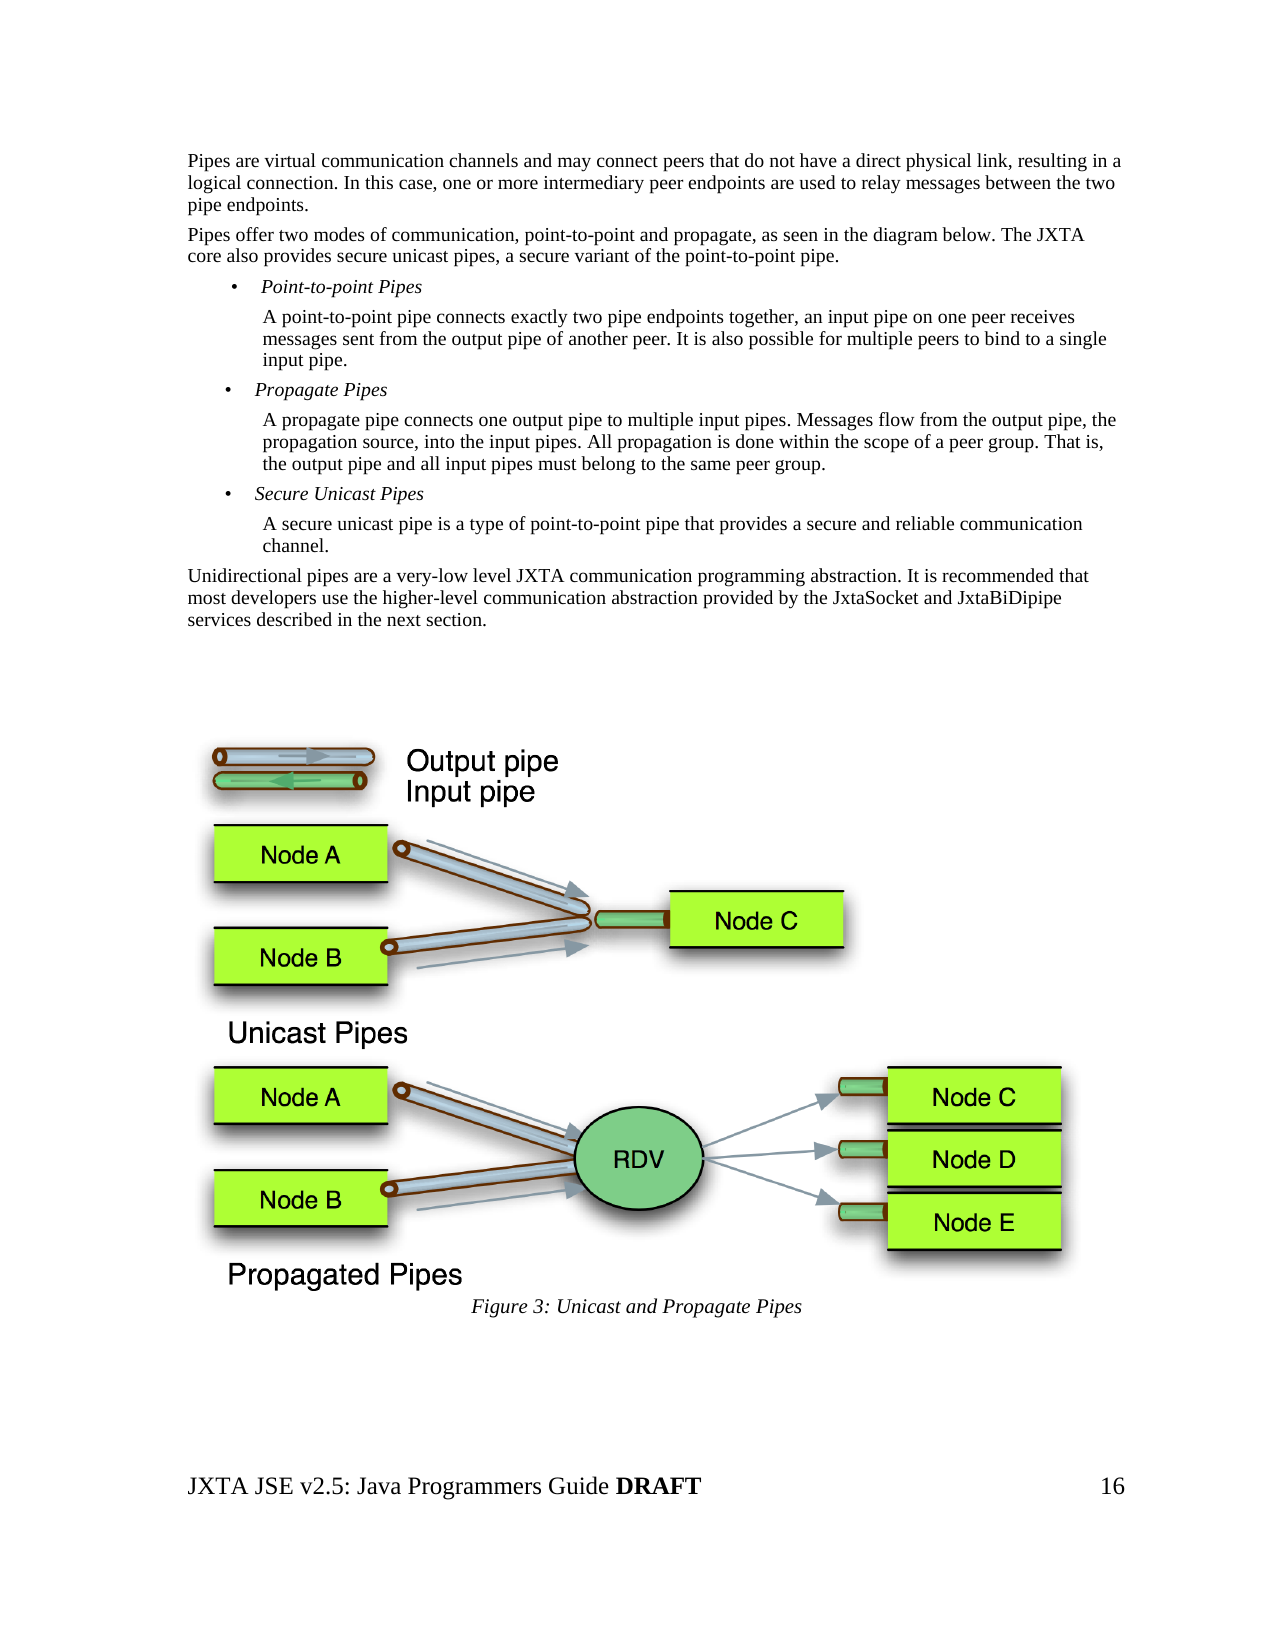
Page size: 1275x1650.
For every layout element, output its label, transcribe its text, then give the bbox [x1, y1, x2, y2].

text Figure 3: Unicast and Propagate Pipes [188, 1295, 1087, 1318]
text A propagate pipe connects one output pipe to multiple input pipes. Messages flow from the output pipe, the propagation source, into the input pipes. All propagation is done within the scope of a peer group. That is, the output pipe and all input pipes must belong to the same peer group. [262, 409, 1125, 475]
list Secure Unicast Pipes [225, 483, 1125, 505]
picture [187, 732, 1088, 1295]
text [188, 1318, 1087, 1338]
text Pipes offer two modes of communication, point-to-point and propagate, as seen in the diagram below. The JXTA core also provides secure unicast pipes, a secure variant of the point-to-point pipe. [187, 224, 1125, 267]
text Unidirectional pipes are a very-low level JXTA communication programming abstraction. It is recommended that most developers use the higher-level communication abstraction provided by the JxtaSocket and JxtaBiDipipe services described in the next section. [187, 565, 1125, 630]
text A secure unicast pipe is a type of point-to-point pipe that provides a secure and reliable communication channel. [262, 513, 1125, 557]
text A point-to-point pipe connects exactly two pipe endpoints together, an input pipe on one peer receives messages sent from the output pipe of another peer. It is also possible for multiple peers to bind to a single input pipe. [262, 306, 1125, 371]
list Point-to-point Pipes [231, 276, 1125, 297]
text Pipes are virtual communication channels and may connect peers that do not have a direct physical link, resulting in a logical connection. In this case, one or more intermediary peer endpoints are used to relay messages between the two pipe endpoints. [187, 150, 1125, 215]
list Propagate Pipes [225, 379, 1125, 401]
